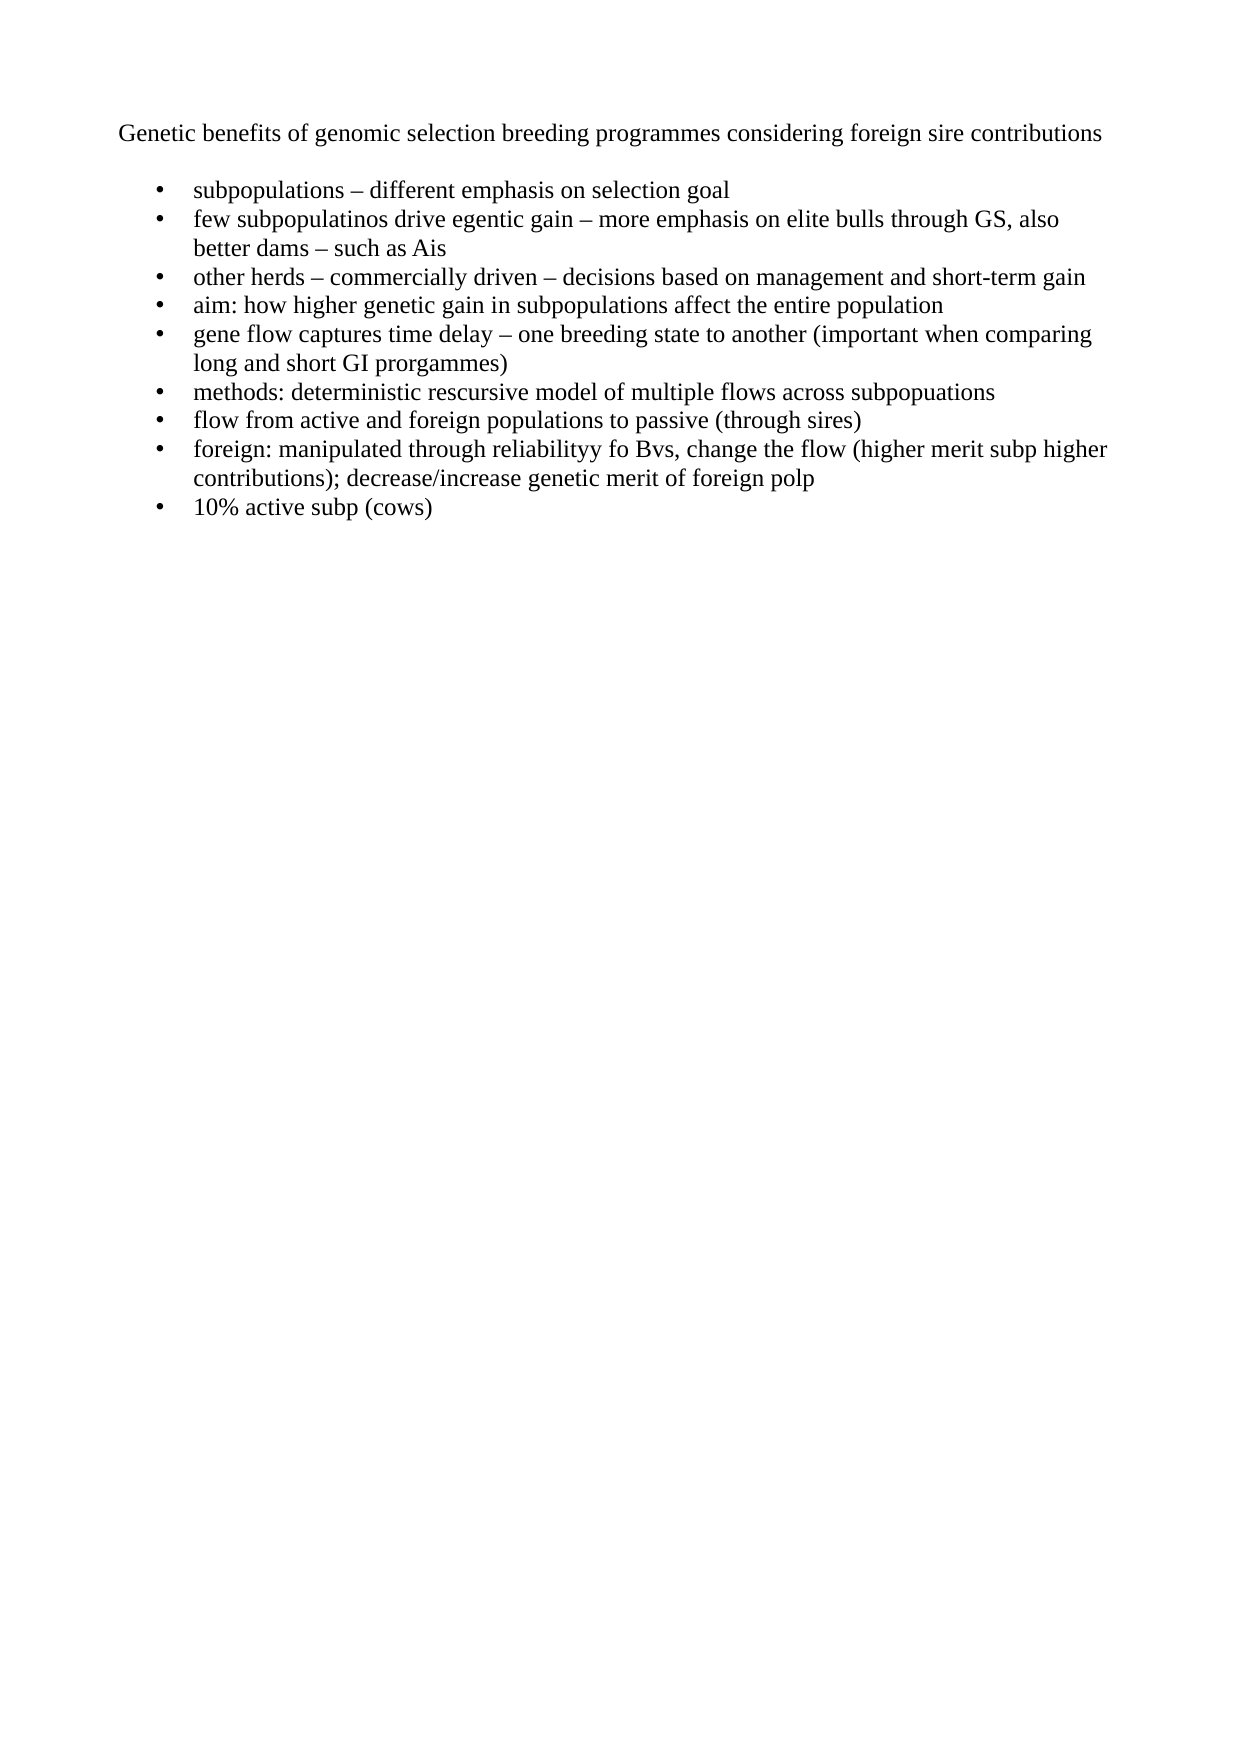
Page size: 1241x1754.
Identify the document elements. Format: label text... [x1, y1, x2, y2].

list 10% active subp (cows) [156, 492, 1122, 521]
list subpopulations – different emphasis on selection goal [156, 176, 1122, 204]
text Genetic benefits of genomic selection breeding programmes considering foreign sire contributions [118, 118, 1122, 147]
list aim: how higher genetic gain in subpopulations affect the entire population [156, 291, 1122, 319]
list few subpopulatinos drive egentic gain – more emphasis on elite bulls through GS, also better dams – such as Ais [156, 204, 1122, 262]
list other herds – commercially driven – decisions based on management and short-term gain [156, 262, 1122, 291]
list gene flow captures time delay – one breeding state to another (important when comparing long and short GI prorgammes) [156, 319, 1122, 377]
list flow from active and foreign populations to passive (through sires) [156, 406, 1122, 434]
list methods: deterministic rescursive model of multiple flows across subpopuations [156, 377, 1122, 406]
list foreign: manipulated through reliabilityy fo Bvs, change the flow (higher merit subp higher contributions); decrease/increase genetic merit of foreign polp [156, 434, 1122, 492]
